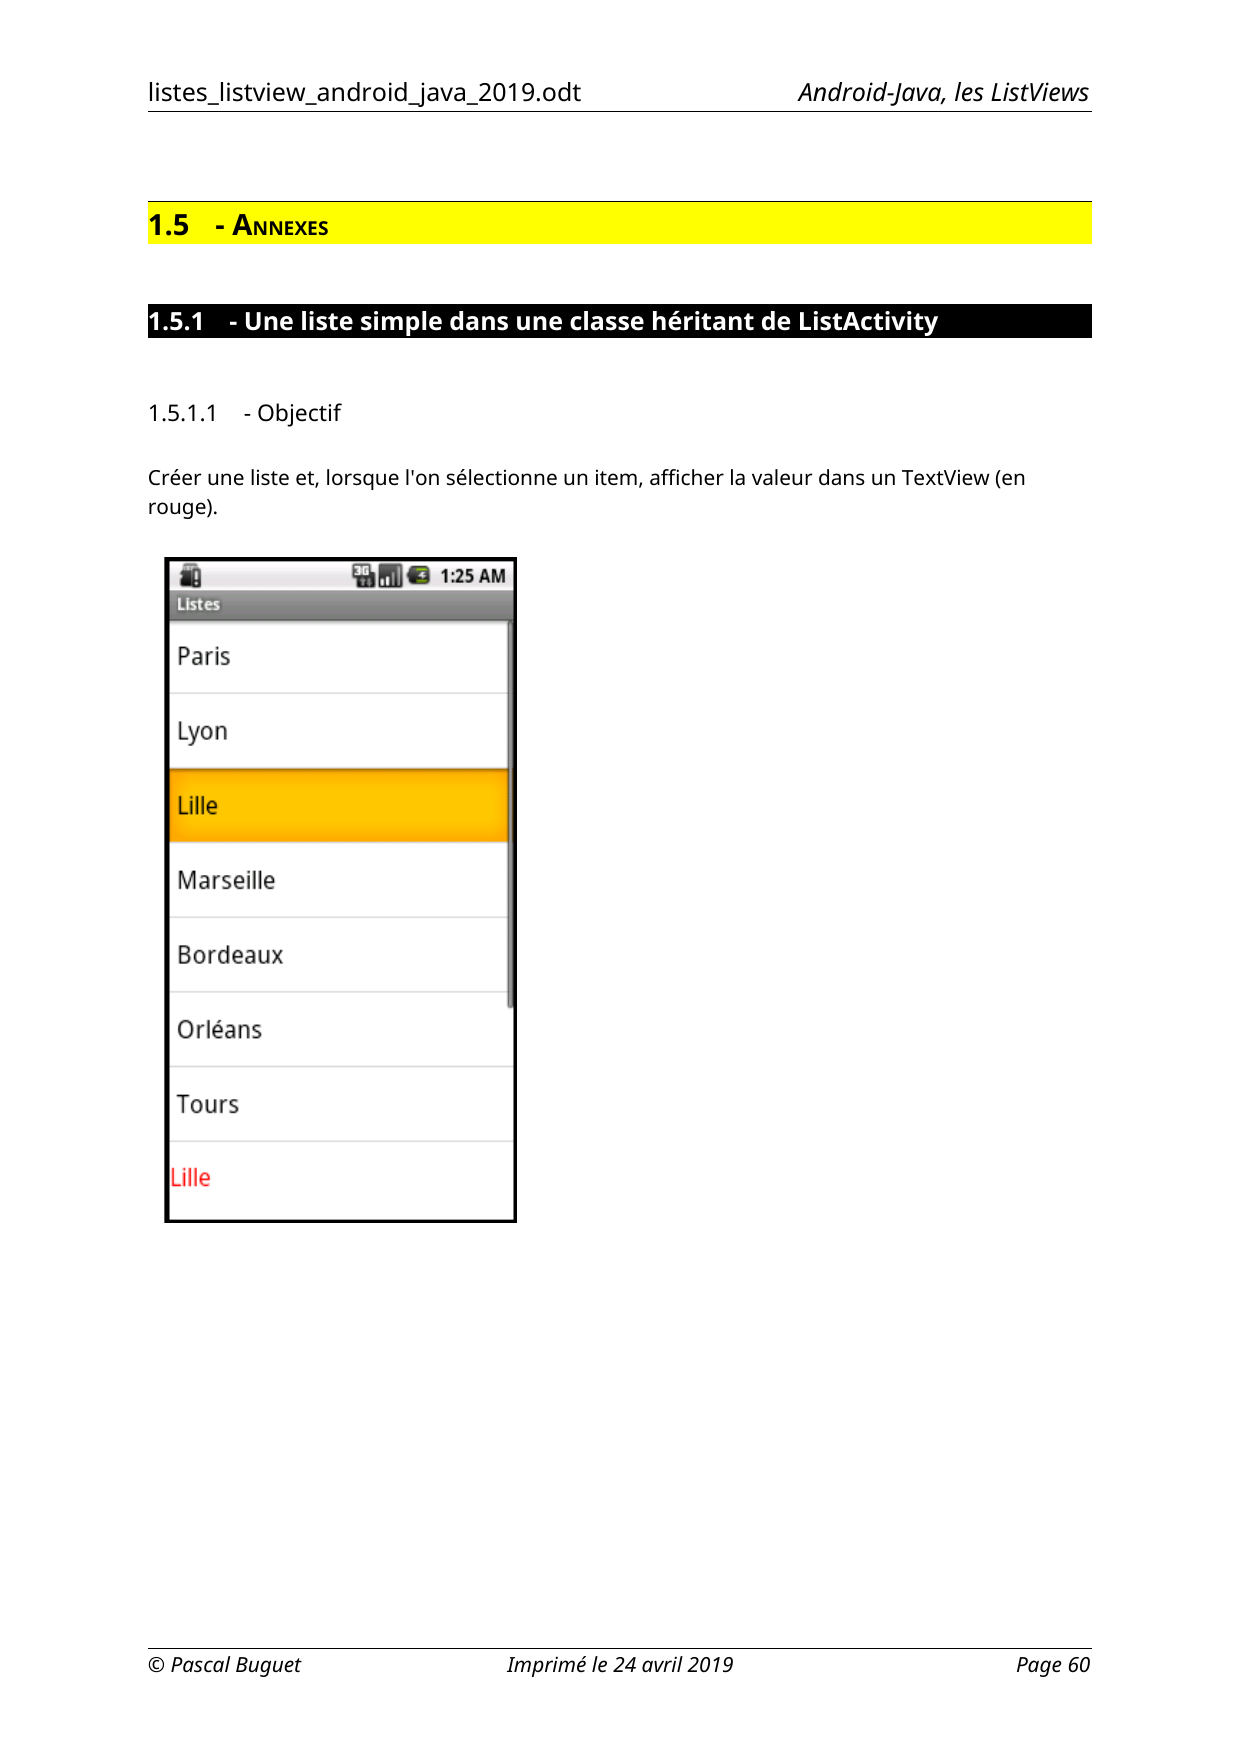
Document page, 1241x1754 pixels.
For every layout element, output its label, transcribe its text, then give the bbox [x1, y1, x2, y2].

subtitle - Une liste simple dans une classe héritant de ListActivity [148, 304, 1092, 338]
subtitle - Annexes [148, 202, 1092, 244]
subtitle - Objectif [148, 397, 1092, 429]
text Créer une liste et, lorsque l'on sélectionne un item, afficher la valeur dans un TextView (en rouge). [148, 463, 1092, 520]
